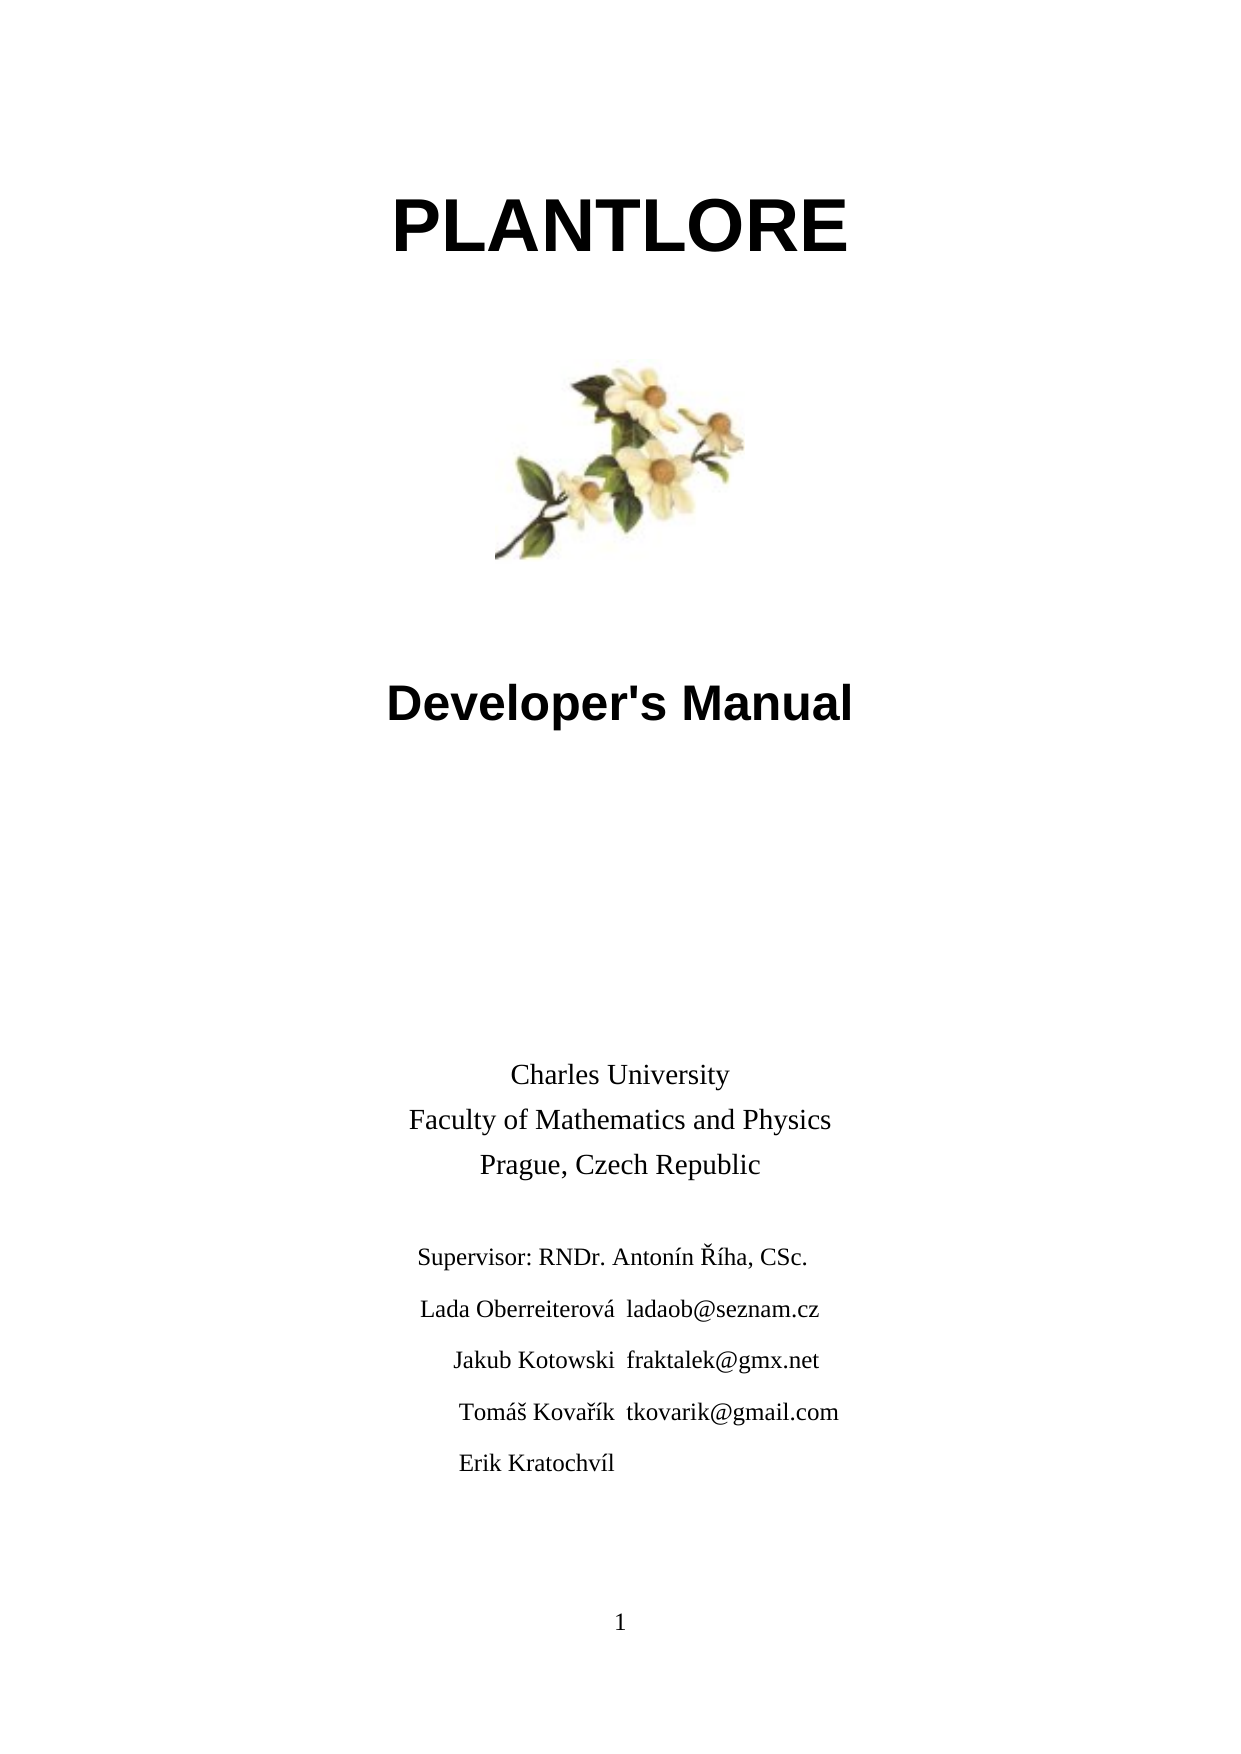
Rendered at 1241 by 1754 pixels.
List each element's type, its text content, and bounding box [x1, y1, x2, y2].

text Charles University [118, 1059, 1122, 1091]
picture [495, 359, 745, 610]
table_cell tkovarik@gmail.com [620, 1392, 988, 1444]
text Prague, Czech Republic [118, 1148, 1122, 1180]
table_cell ladaob@seznam.cz [620, 1289, 988, 1341]
table_cell Jakub Kotowski [237, 1341, 620, 1392]
text Faculty of Mathematics and Physics [118, 1103, 1122, 1136]
table_header Supervisor: RNDr. Antonín Říha, CSc. [237, 1238, 988, 1289]
table_cell [620, 1444, 988, 1495]
table_cell Erik Kratochvíl [237, 1444, 620, 1495]
table_cell Lada Oberreiterová [237, 1289, 620, 1341]
subtitle Developer's Manual [118, 675, 1122, 731]
subtitle PLANTLORE [118, 183, 1122, 267]
table_cell Tomáš Kovařík [237, 1392, 620, 1444]
table_cell fraktalek@gmx.net [620, 1341, 988, 1392]
